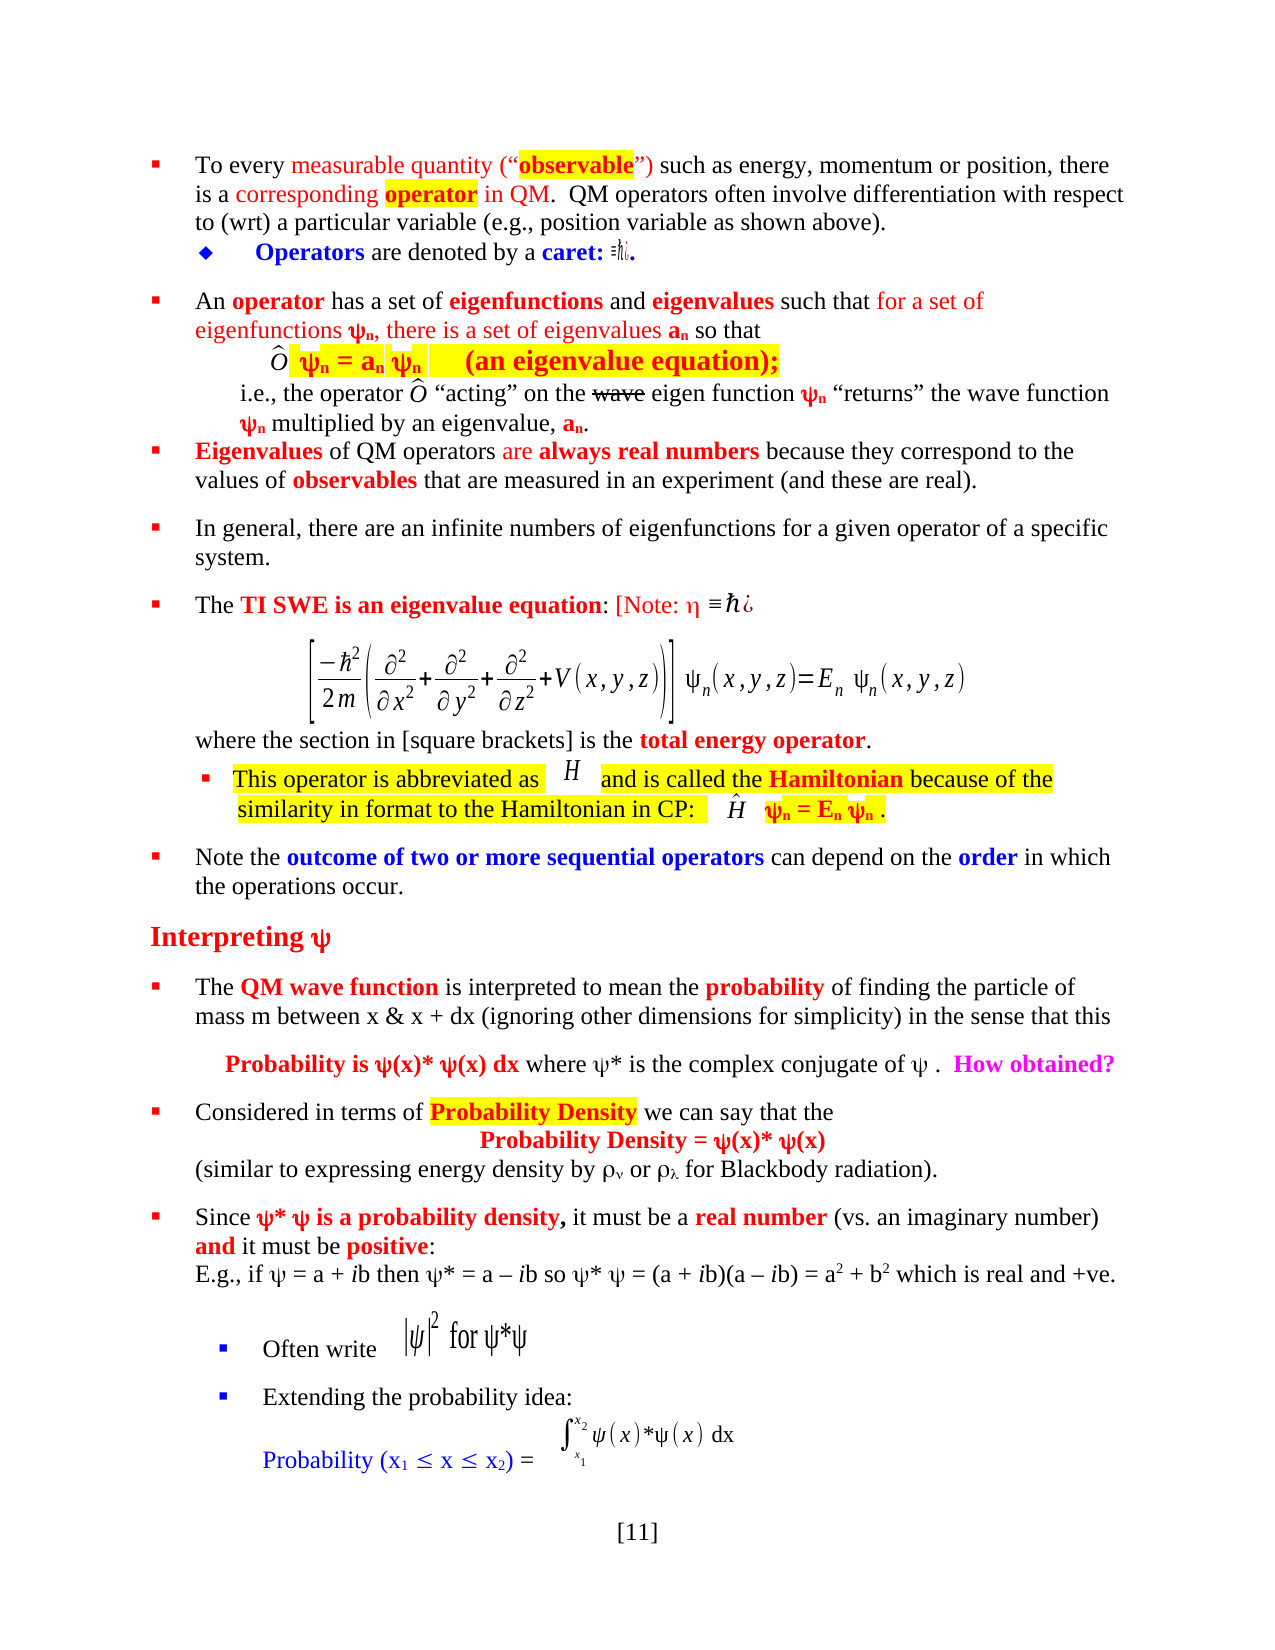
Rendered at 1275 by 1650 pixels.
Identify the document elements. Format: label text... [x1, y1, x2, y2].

list Eigenvalues of QM operators are always real numbers because they correspond to the values of observables that are measured in an experiment (and these are real). [150, 436, 1125, 494]
list Considered in terms of Probability Density we can say that the [150, 1097, 1125, 1125]
list This operator is abbreviated as and is called the Hamiltonian because of the similarity in format to the Hamiltonian in CP: n = En n . [200, 754, 1125, 823]
text i.e., the operator “acting” on the wave eigen function n “returns” the wave function n multiplied by an eigenvalue, an. [240, 377, 1125, 436]
text Probability is (x)* (x) dx where * is the complex conjugate of  . How obtained? [150, 1049, 1125, 1077]
list Operators are denoted by a caret: . [199, 236, 1125, 267]
list Since *  is a probability density, it must be a real number (vs. an imaginary number) and it must be positive: [150, 1202, 1125, 1259]
list To every measurable quantity (“observable”) such as energy, momentum or position, there is a corresponding operator in QM. QM operators often involve differentiation with respect to (wrt) a particular variable (e.g., position variable as shown above). [150, 150, 1125, 236]
text E.g., if  = a + ib then * = a – ib so *  = (a + ib)(a – ib) = a2 + b2 which is real and +ve. [195, 1259, 1125, 1288]
text (similar to expressing energy density by  or  for Blackbody radiation). [150, 1154, 1125, 1183]
list In general, there are an infinite numbers of eigenfunctions for a given operator of a specific system. [150, 513, 1125, 571]
text n = an n (an eigenvalue equation); [195, 343, 1125, 377]
list The TI SWE is an eigenvalue equation: [Note:  [150, 590, 1125, 618]
text Probability Density = (x)* (x) [180, 1125, 1125, 1154]
list Note the outcome of two or more sequential operators can depend on the order in which the operations occur. [150, 842, 1125, 900]
list The QM wave function is interpreted to mean the probability of finding the particle of mass m between x & x + dx (ignoring other dimensions for simplicity) in the sense that this [150, 972, 1125, 1029]
text Interpreting  [150, 919, 1125, 953]
list An operator has a set of eigenfunctions and eigenvalues such that for a set of eigenfunctions n, there is a set of eigenvalues an so that [150, 286, 1125, 343]
list Extending the probability idea: [217, 1382, 1125, 1411]
list Often write [217, 1307, 1125, 1363]
text where the section in [square brackets] is the total energy operator. [195, 725, 1125, 754]
text Probability (x1  x  x2) = [217, 1411, 1125, 1474]
